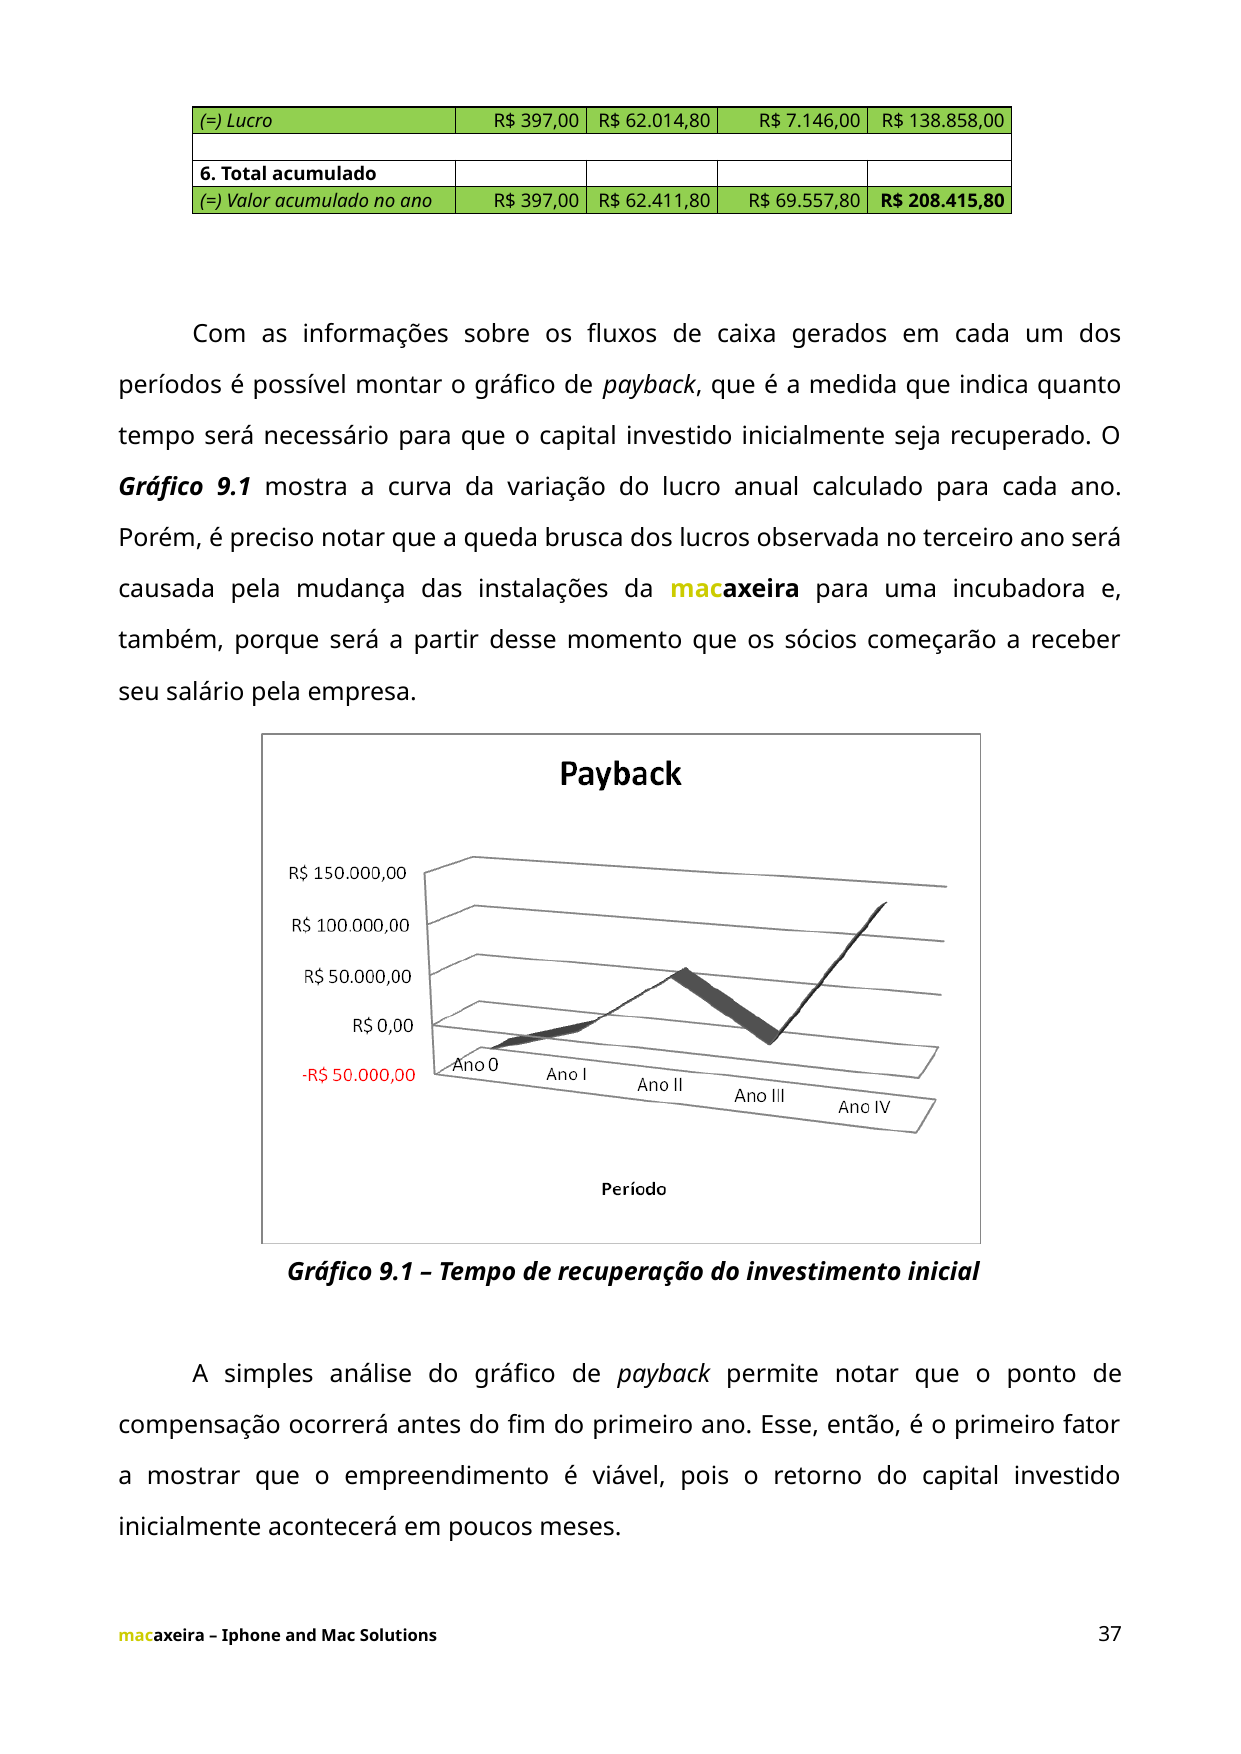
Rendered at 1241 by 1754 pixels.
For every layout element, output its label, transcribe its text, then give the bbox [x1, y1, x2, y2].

table_cell (=) Lucro [193, 108, 455, 133]
table_cell R$ 62.411,80 [587, 187, 717, 213]
text A simples análise do gráfico de payback permite notar que o ponto de compensação ocorrerá antes do fim do primeiro ano. Esse, então, é o primeiro fator a mostrar que o empreendimento é viável, pois o retorno do capital investido inicialmente acontecerá em poucos meses. [118, 1355, 1122, 1542]
table_cell [456, 161, 586, 186]
table_cell R$ 397,00 [456, 187, 586, 213]
text Com as informações sobre os fluxos de caixa gerados em cada um dos períodos é possível montar o gráfico de payback, que é a medida que indica quanto tempo será necessário para que o capital investido inicialmente seja recuperado. O Gráfico 9.1 mostra a curva da variação do lucro anual calculado para cada ano. Porém, é preciso notar que a queda brusca dos lucros observada no terceiro ano será causada pela mudança das instalações da macaxeira para uma incubadora e, também, porque será a partir desse momento que os sócios começarão a receber seu salário pela empresa. [118, 316, 1122, 707]
table_cell (=) Valor acumulado no ano [193, 187, 455, 213]
table_cell R$ 208.415,80 [868, 187, 1011, 213]
text Gráfico 9.1 – Tempo de recuperação do investimento inicial [118, 1253, 1122, 1287]
table_cell [587, 161, 717, 186]
table_cell [718, 161, 867, 186]
table_cell R$ 62.014,80 [587, 108, 717, 133]
table_cell R$ 7.146,00 [718, 108, 867, 133]
table_cell R$ 69.557,80 [718, 187, 867, 213]
table_cell R$ 138.858,00 [868, 108, 1011, 133]
table_cell R$ 397,00 [456, 108, 586, 133]
table_cell [193, 134, 1011, 159]
table_cell 6. Total acumulado [193, 161, 455, 186]
table_cell [868, 161, 1011, 186]
picture [261, 733, 981, 1244]
